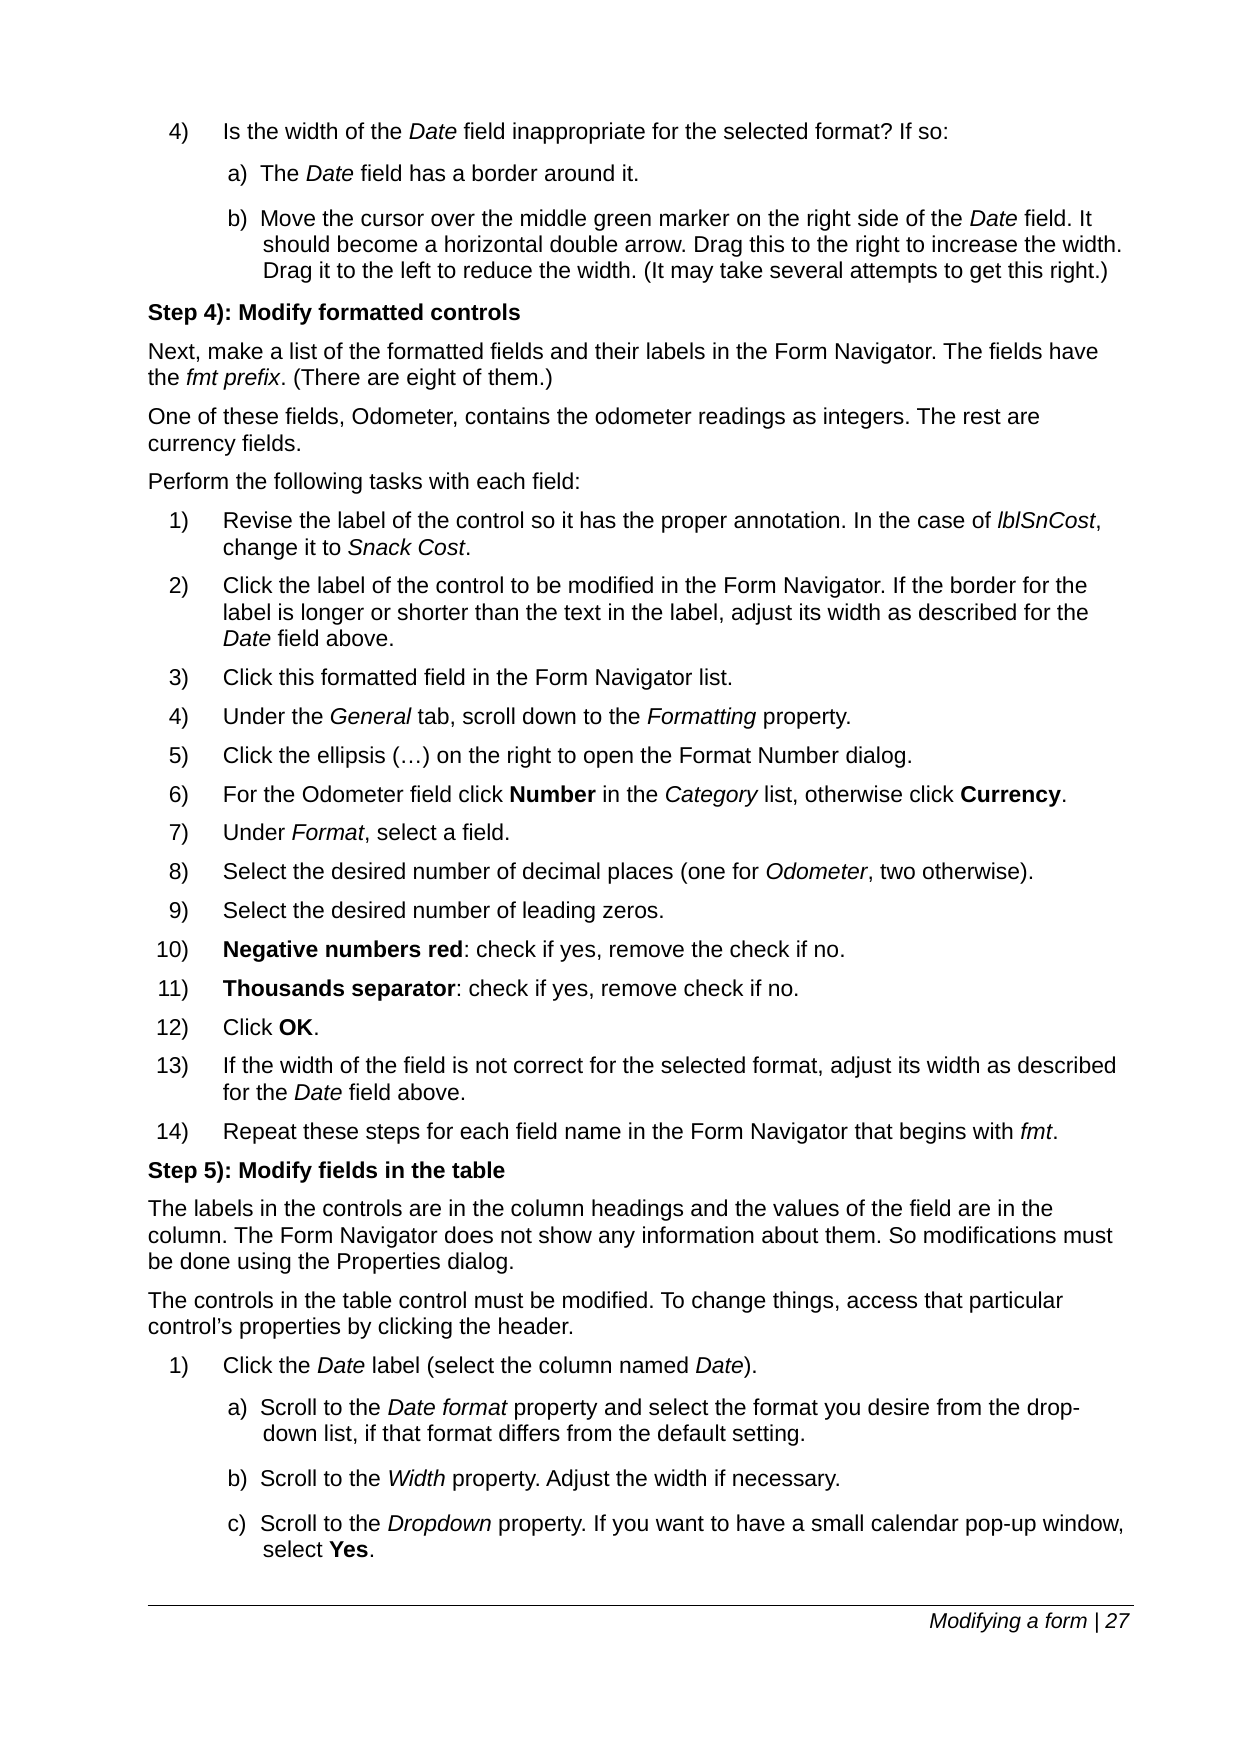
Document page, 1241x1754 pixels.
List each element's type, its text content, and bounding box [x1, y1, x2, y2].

list Select the desired number of leading zeros. [189, 897, 1134, 923]
list Click this formatted field in the Form Navigator list. [189, 664, 1134, 690]
text One of these fields, Odometer, contains the odometer readings as integers. The rest are currency fields. [148, 403, 1134, 456]
list Click OK. [189, 1014, 1134, 1040]
list Scroll to the Width property. Adjust the width if necessary. [224, 1462, 1134, 1494]
list Repeat these steps for each field name in the Form Navigator that begins with fmt. [189, 1118, 1134, 1144]
list Click the label of the control to be modified in the Form Navigator. If the border for the label is longer or shorter than the text in the label, adjust its width as described for the Date field above. [189, 572, 1134, 651]
list Click the ellipsis (…) on the right to open the Format Number dialog. [189, 742, 1134, 768]
list Negative numbers red: check if yes, remove the check if no. [189, 936, 1134, 962]
text Step 5): Modify fields in the table [148, 1157, 1134, 1183]
text The controls in the table control must be modified. To change things, access that particular control’s properties by clicking the header. [148, 1287, 1134, 1340]
list Scroll to the Date format property and select the format you desire from the drop-down list, if that format differs from the default setting. [224, 1391, 1134, 1449]
list The Date field has a border around it. [224, 157, 1134, 189]
text Next, make a list of the formatted fields and their labels in the Form Navigator. The fields have the fmt prefix. (There are eight of them.) [148, 338, 1134, 391]
list Thousands separator: check if yes, remove check if no. [189, 975, 1134, 1001]
list Click the Date label (select the column named Date). [189, 1352, 1134, 1378]
list If the width of the field is not correct for the selected format, adjust its width as described for the Date field above. [189, 1052, 1134, 1105]
list Is the width of the Date field inappropriate for the selected format? If so: [189, 118, 1134, 144]
list Select the desired number of decimal places (one for Odometer, two otherwise). [189, 858, 1134, 884]
text The labels in the controls are in the column headings and the values of the field are in the column. The Form Navigator does not show any information about them. So modifications must be done using the Properties dialog. [148, 1195, 1134, 1274]
text Perform the following tasks with each field: [148, 468, 1134, 495]
list For the Odometer field click Number in the Category list, otherwise click Currency. [189, 781, 1134, 807]
list Under the General tab, scroll down to the Formatting property. [189, 703, 1134, 729]
text Step 4): Modify formatted controls [148, 299, 1134, 325]
list Move the cursor over the middle green marker on the right side of the Date field. It should become a horizontal double arrow. Drag this to the right to increase the width. Drag it to the left to reduce the width. (It may take several attempts to get this right.) [224, 202, 1134, 287]
list Scroll to the Dropdown property. If you want to have a small calendar pop-up window, select Yes. [224, 1507, 1134, 1565]
list Revise the label of the control so it has the proper annotation. In the case of lblSnCost, change it to Snack Cost. [189, 507, 1134, 560]
list Under Format, select a field. [189, 819, 1134, 846]
